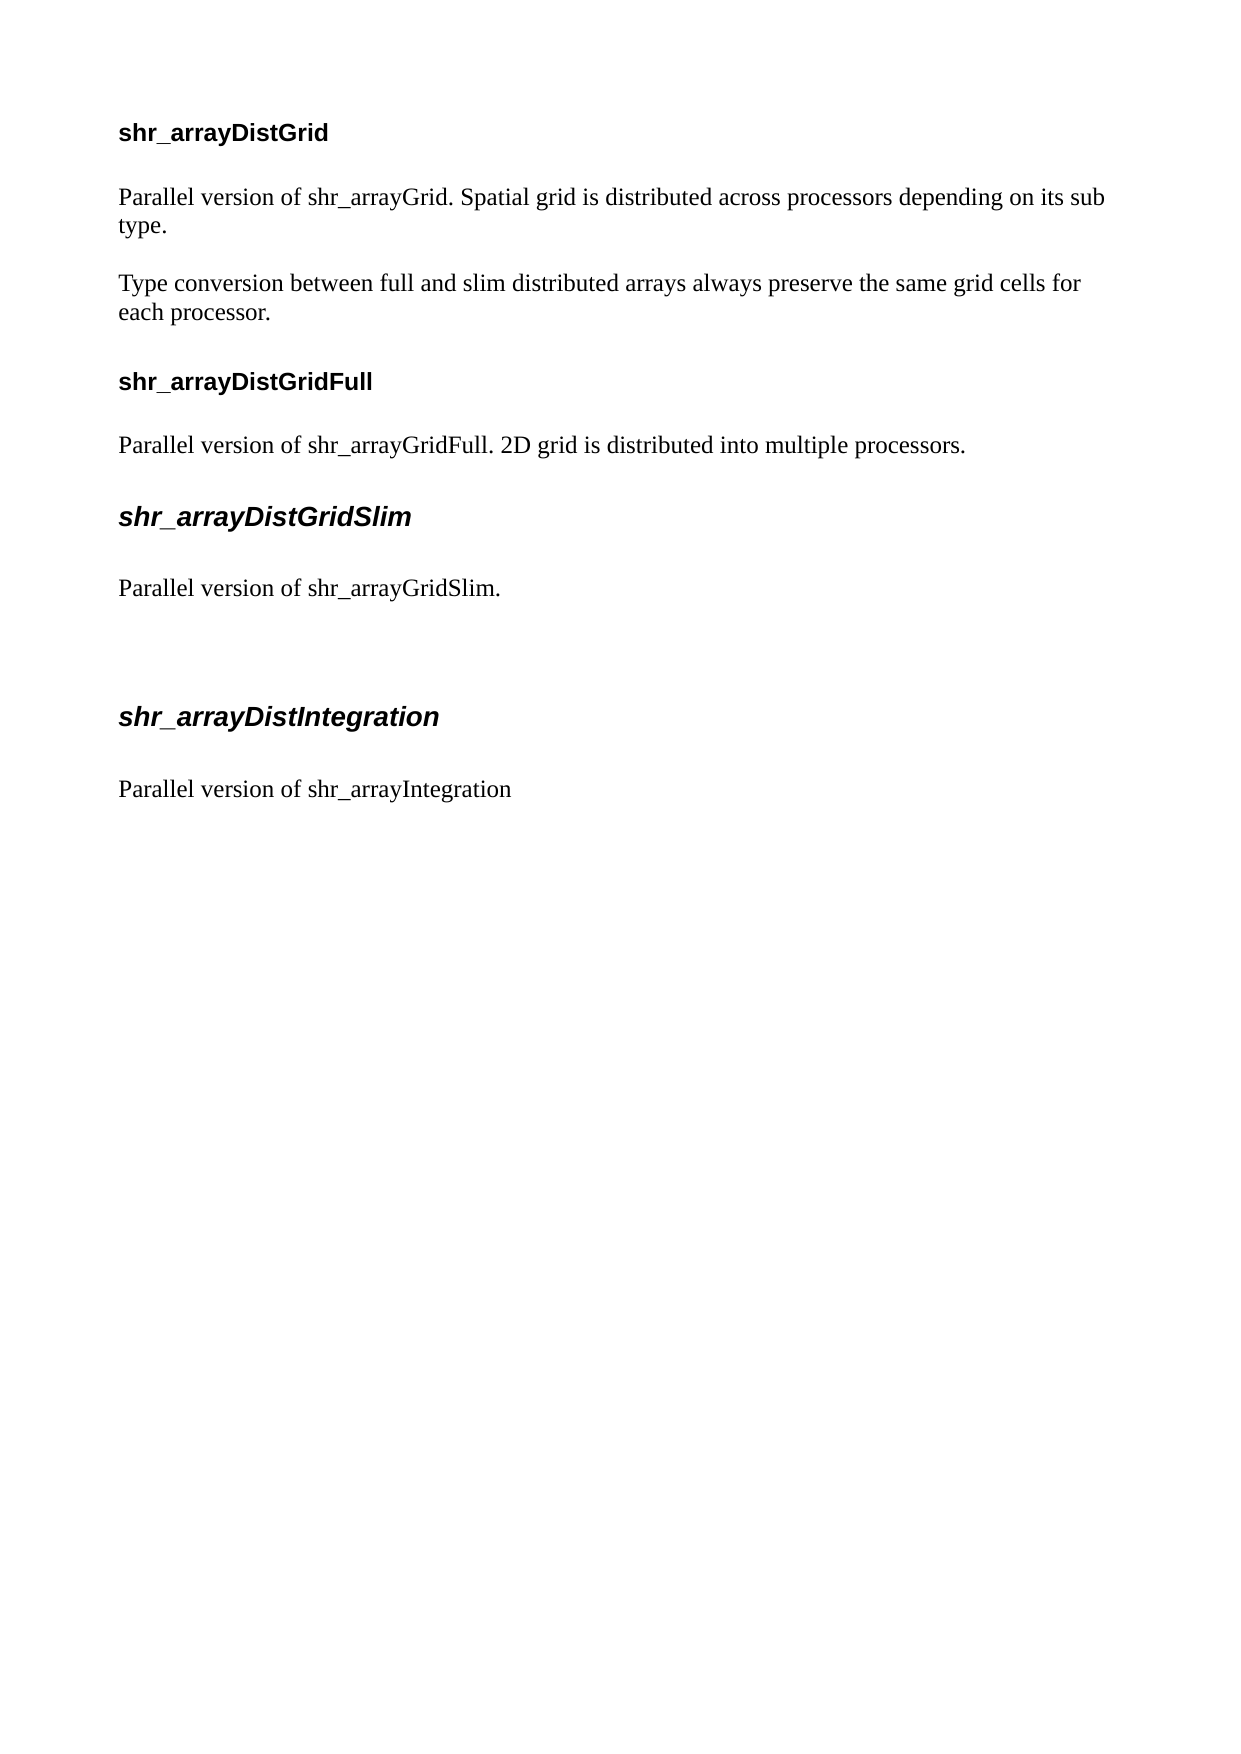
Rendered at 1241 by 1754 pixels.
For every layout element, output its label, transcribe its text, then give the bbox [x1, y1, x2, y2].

text Type conversion between full and slim distributed arrays always preserve the same grid cells for each processor. [118, 268, 1122, 325]
subtitle shr_arrayDistGrid [118, 118, 1122, 147]
subtitle shr_arrayDistGridFull [118, 367, 1122, 395]
subtitle shr_arrayDistIntegration [118, 701, 1122, 733]
text Parallel version of shr_arrayGridSlim. [118, 573, 1122, 602]
subtitle shr_arrayDistGridSlim [118, 500, 1122, 532]
text Parallel version of shr_arrayIntegration [118, 774, 1122, 803]
text Parallel version of shr_arrayGridFull. 2D grid is distributed into multiple processors. [118, 430, 1122, 459]
text Parallel version of shr_arrayGrid. Spatial grid is distributed across processors depending on its sub type. [118, 182, 1122, 239]
